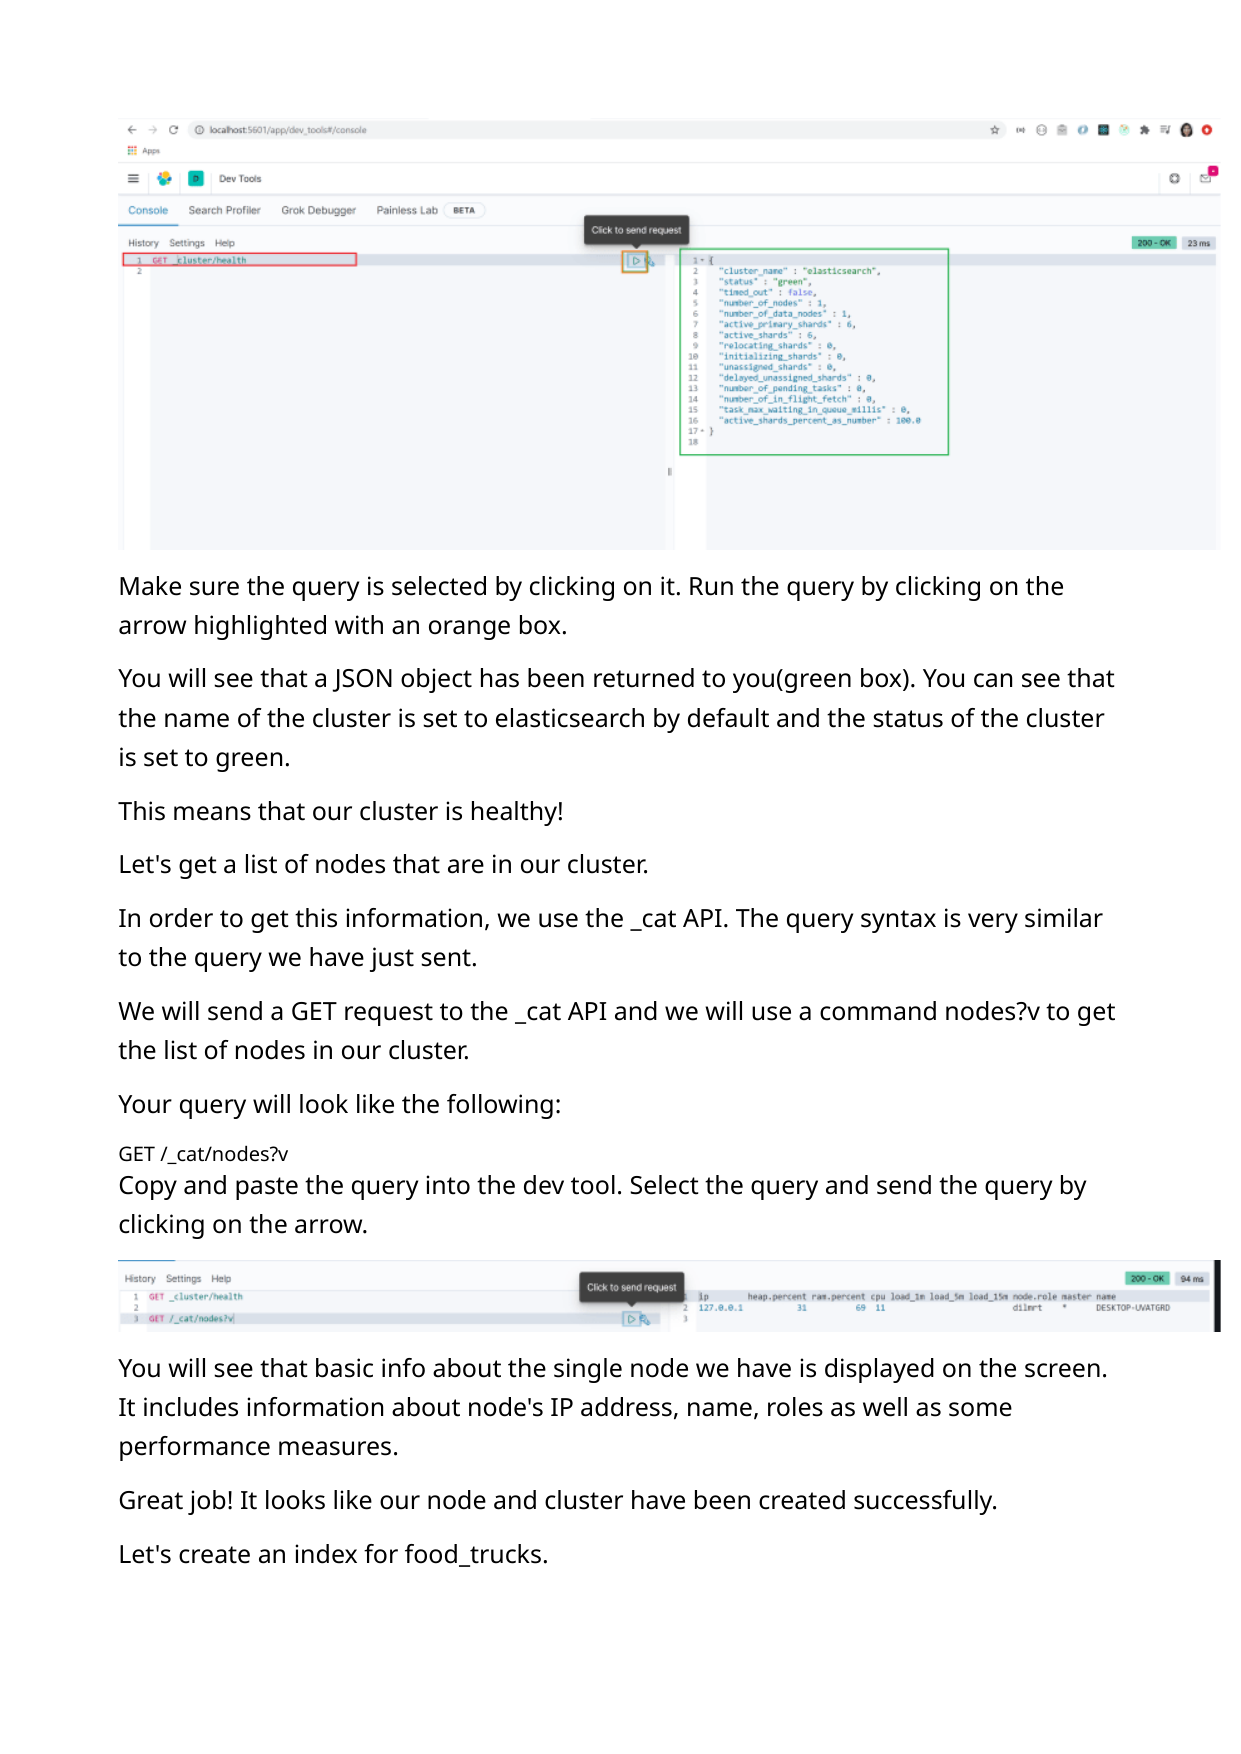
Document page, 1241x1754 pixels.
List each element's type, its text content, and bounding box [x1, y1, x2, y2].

text You will see that basic info about the single node we have is displayed on the screen. It includes information about node's IP address, name, roles as well as some performance measures. [118, 1351, 1122, 1463]
text Copy and paste the query into the dev tool. Select the query and send the query by clicking on the arrow. [118, 1168, 1122, 1241]
picture [118, 1260, 1221, 1332]
text GET /_cat/nodes?v [118, 1140, 1122, 1168]
text We will send a GET request to the _cat API and we will use a command nodes?v to get the list of nodes in our cluster. [118, 994, 1122, 1067]
text Make sure the query is selected by clicking on it. Run the query by clicking on the arrow highlighted with an orange box. [118, 568, 1122, 641]
text Great job! It looks like our node and cluster have been created successfully. [118, 1483, 1122, 1517]
text This means that our cluster is healthy! [118, 793, 1122, 827]
text In order to get this information, we use the _cat API. The query syntax is very similar to the query we have just sent. [118, 901, 1122, 974]
text You will see that a JSON object has been returned to you(green box). You can see that the name of the cluster is set to elasticsearch by default and the status of the cluster is set to green. [118, 661, 1122, 773]
text Your query will look like the following: [118, 1087, 1122, 1121]
text Let's get a list of nodes that are in our cluster. [118, 847, 1122, 881]
text Let's create an index for food_trucks. [118, 1536, 1122, 1571]
picture [118, 118, 1221, 550]
